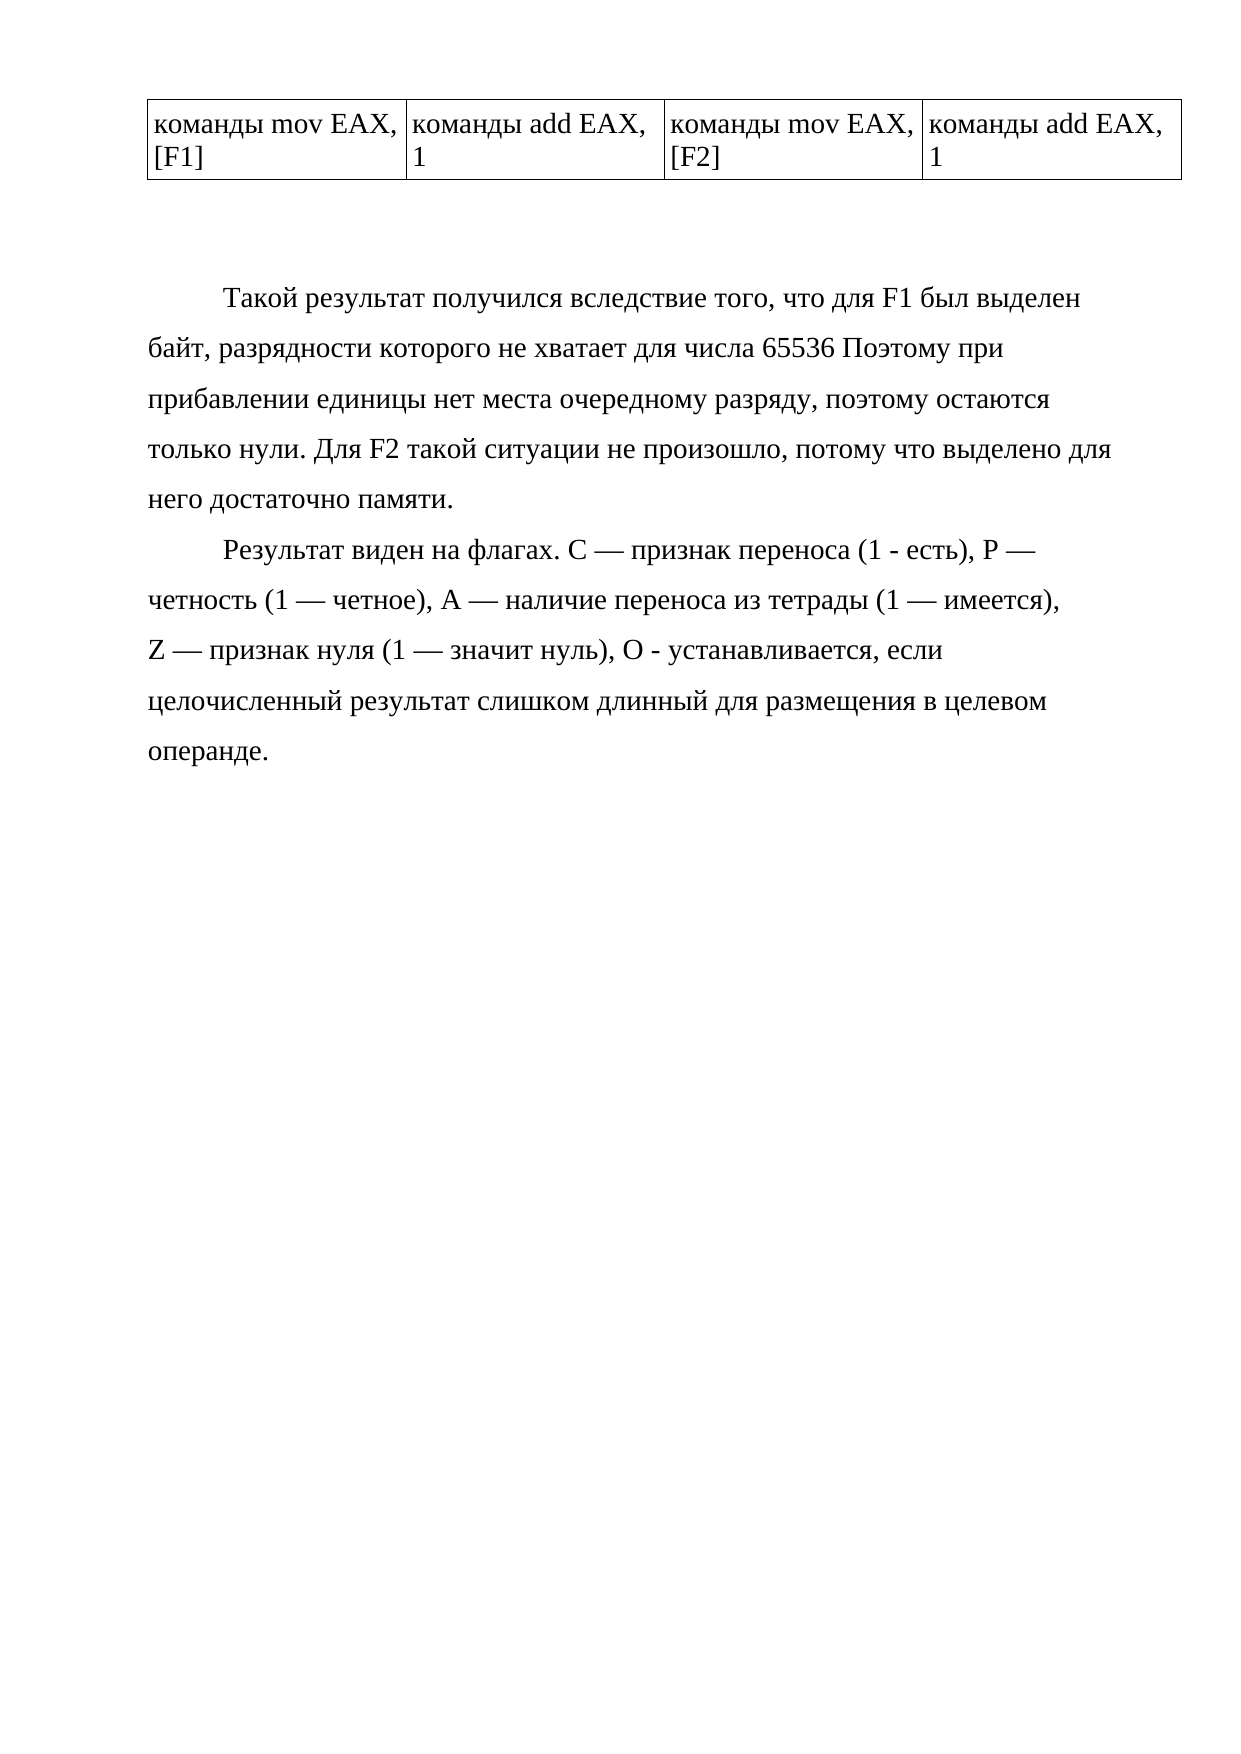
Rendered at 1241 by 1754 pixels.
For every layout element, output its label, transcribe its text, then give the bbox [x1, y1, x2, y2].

table_cell команды mov EAX, [F1] [148, 100, 406, 179]
text прибавлении единицы нет места очередному разряду, поэтому остаются [148, 381, 1181, 414]
text Z — признак нуля (1 — значит нуль), O - устанавливается, если [148, 632, 1181, 666]
text только нули. Для F2 такой ситуации не произошло, потому что выделено для [148, 431, 1181, 465]
table_cell команды add EAX, 1 [407, 100, 664, 179]
text целочисленный результат слишком длинный для размещения в целевом [148, 683, 1181, 716]
text операнде. [148, 733, 1181, 767]
text Результат виден на флагах. C — признак переноса (1 - есть), P — [148, 532, 1181, 565]
table_cell команды add EAX, 1 [923, 100, 1181, 179]
text него достаточно памяти. [148, 482, 1181, 515]
table_cell команды mov EAX, [F2] [665, 100, 922, 179]
text байт, разрядности которого не хватает для числа 65536 Поэтому при [148, 331, 1181, 364]
text Такой результат получился вследствие того, что для F1 был выделен [148, 280, 1181, 314]
text четность (1 — четное), А — наличие переноса из тетрады (1 — имеется), [148, 582, 1181, 616]
